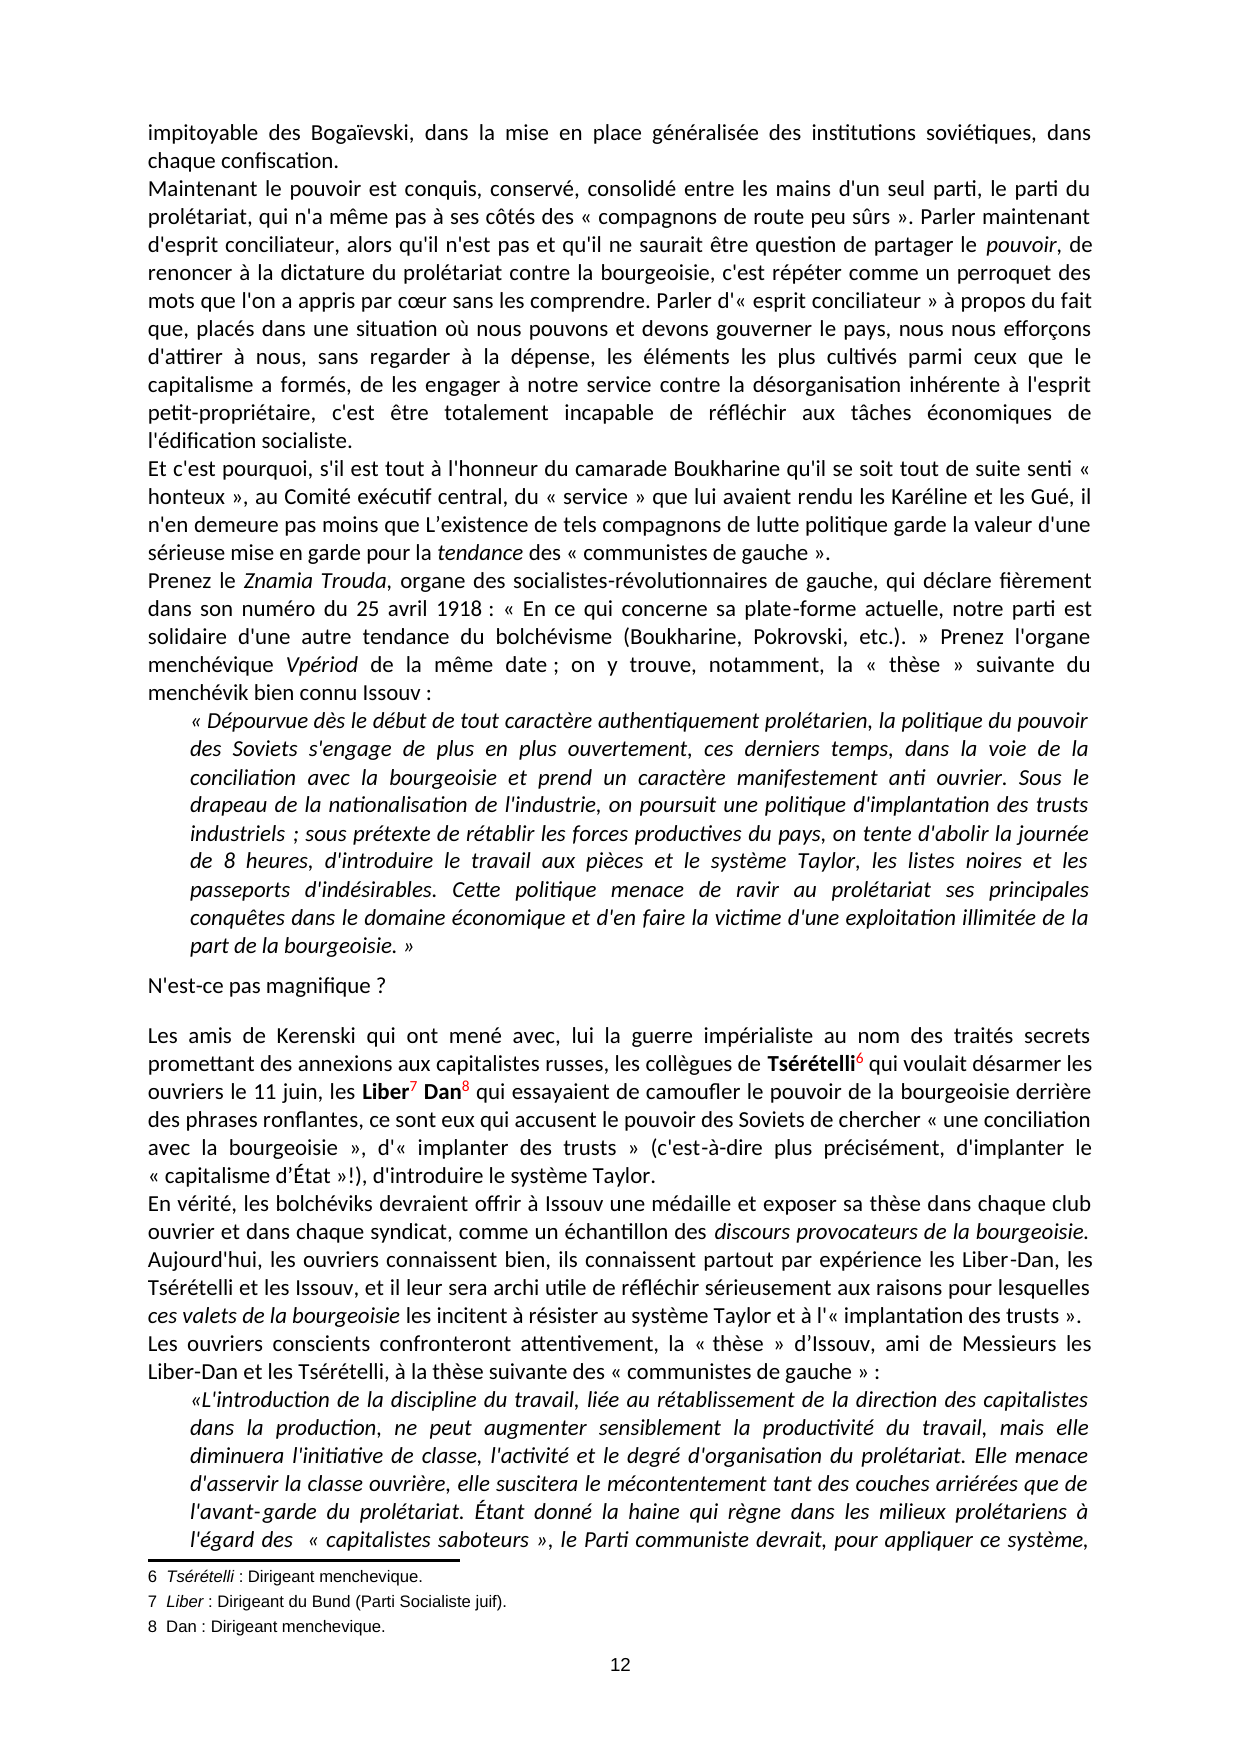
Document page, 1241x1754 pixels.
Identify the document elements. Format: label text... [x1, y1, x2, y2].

text Maintenant le pouvoir est conquis, conservé, consolidé entre les mains d'un seul parti, le parti du prolétariat, qui n'a même pas à ses côtés des « compagnons de route peu sûrs ». Parler maintenant d'esprit conciliateur, alors qu'il n'est pas et qu'il ne saurait être question de partager le pouvoir, de renoncer à la dictature du prolétariat contre la bourgeoisie, c'est répéter comme un perroquet des mots que l'on a appris par cœur sans les comprendre. Parler d'« esprit conciliateur » à propos du fait que, placés dans une situation où nous pouvons et devons gouverner le pays, nous nous efforçons d'attirer à nous, sans regarder à la dépense, les éléments les plus cultivés parmi ceux que le capitalisme a formés, de les engager à notre service contre la désorganisation inhérente à l'esprit petit‑propriétaire, c'est être totalement incapable de réfléchir aux tâches économiques de l'édification socialiste. [148, 174, 1093, 454]
text Liber : Dirigeant du Bund (Parti Socialiste juif). [148, 1592, 1093, 1611]
text impitoyable des Bogaïevski, dans la mise en place généralisée des institutions soviétiques, dans chaque confiscation. [148, 118, 1093, 174]
text Les amis de Kerenski qui ont mené avec, lui la guerre impérialiste au nom des traités secrets promettant des annexions aux capitalistes russes, les collègues de Tsérételli qui voulait désarmer les ouvriers le 11 juin, les Liber Dan qui essayaient de camoufler le pouvoir de la bourgeoisie derrière des phrases ronflantes, ce sont eux qui accusent le pouvoir des Soviets de chercher « une conciliation avec la bourgeoisie », d'« implanter des trusts » (c'est‑à‑dire plus précisément, d'implanter le « capitalisme d’État »!), d'introduire le système Taylor. [148, 1021, 1093, 1189]
text « Dépourvue dès le début de tout caractère authentiquement prolétarien, la politique du pouvoir des Soviets s'engage de plus en plus ouvertement, ces derniers temps, dans la voie de la conciliation avec la bourgeoisie et prend un caractère manifestement anti ouvrier. Sous le drapeau de la nationalisation de l'industrie, on poursuit une politique d'implantation des trusts industriels ; sous prétexte de rétablir les forces productives du pays, on tente d'abolir la journée de 8 heures, d'introduire le travail aux pièces et le système Taylor, les listes noires et les passeports d'indésirables. Cette politique menace de ravir au prolétariat ses principales conquêtes dans le domaine économique et d'en faire la victime d'une exploitation illimitée de la part de la bourgeoisie. » [190, 707, 1093, 959]
text Les ouvriers conscients confronteront attentivement, la « thèse » d’Issouv, ami de Messieurs les Liber‑Dan et les Tsérételli, à la thèse suivante des « communistes de gauche » : [148, 1329, 1093, 1385]
text En vérité, les bolchéviks devraient offrir à Issouv une médaille et exposer sa thèse dans chaque club ouvrier et dans chaque syndicat, comme un échantillon des discours provocateurs de la bourgeoisie. Aujourd'hui, les ouvriers connaissent bien, ils connaissent partout par expérience les Liber‑Dan, les Tsérételli et les Issouv, et il leur sera archi utile de réfléchir sérieusement aux raisons pour lesquelles ces valets de la bourgeoisie les incitent à résister au système Taylor et à l'« implantation des trusts ». [148, 1189, 1093, 1329]
text Dan : Dirigeant menchevique. [148, 1617, 1093, 1636]
text Prenez le Znamia Trouda, organe des socialistes‑révolutionnaires de gauche, qui déclare fièrement dans son numéro du 25 avril 1918 : « En ce qui concerne sa plate‑forme actuelle, notre parti est solidaire d'une autre tendance du bolchévisme (Boukharine, Pokrovski, etc.). » Prenez l'organe menchévique Vpériod de la même date ; on y trouve, notamment, la « thèse » suivante du menchévik bien connu Issouv : [148, 566, 1093, 707]
text Et c'est pourquoi, s'il est tout à l'honneur du camarade Boukharine qu'il se soit tout de suite senti « honteux », au Comité exécutif central, du « service » que lui avaient rendu les Karéline et les Gué, il n'en demeure pas moins que L’existence de tels compagnons de lutte politique garde la valeur d'une sérieuse mise en garde pour la tendance des « communistes de gauche ». [148, 454, 1093, 566]
text Tsérételli : Dirigeant menchevique. [148, 1567, 1093, 1586]
text «L'introduction de la discipline du travail, liée au rétablissement de la direction des capitalistes dans la production, ne peut augmenter sensiblement la productivité du travail, mais elle diminuera l'initiative de classe, l'activité et le degré d'organisation du prolétariat. Elle menace d'asservir la classe ouvrière, elle suscitera le mécontentement tant des couches arriérées que de l'avant‑garde du prolétariat. Étant donné la haine qui règne dans les milieux prolétariens à l'égard des « capitalistes saboteurs », le Parti communiste devrait, pour appliquer ce système, [190, 1385, 1093, 1553]
text N'est‑ce pas magnifique ? [148, 971, 1093, 999]
